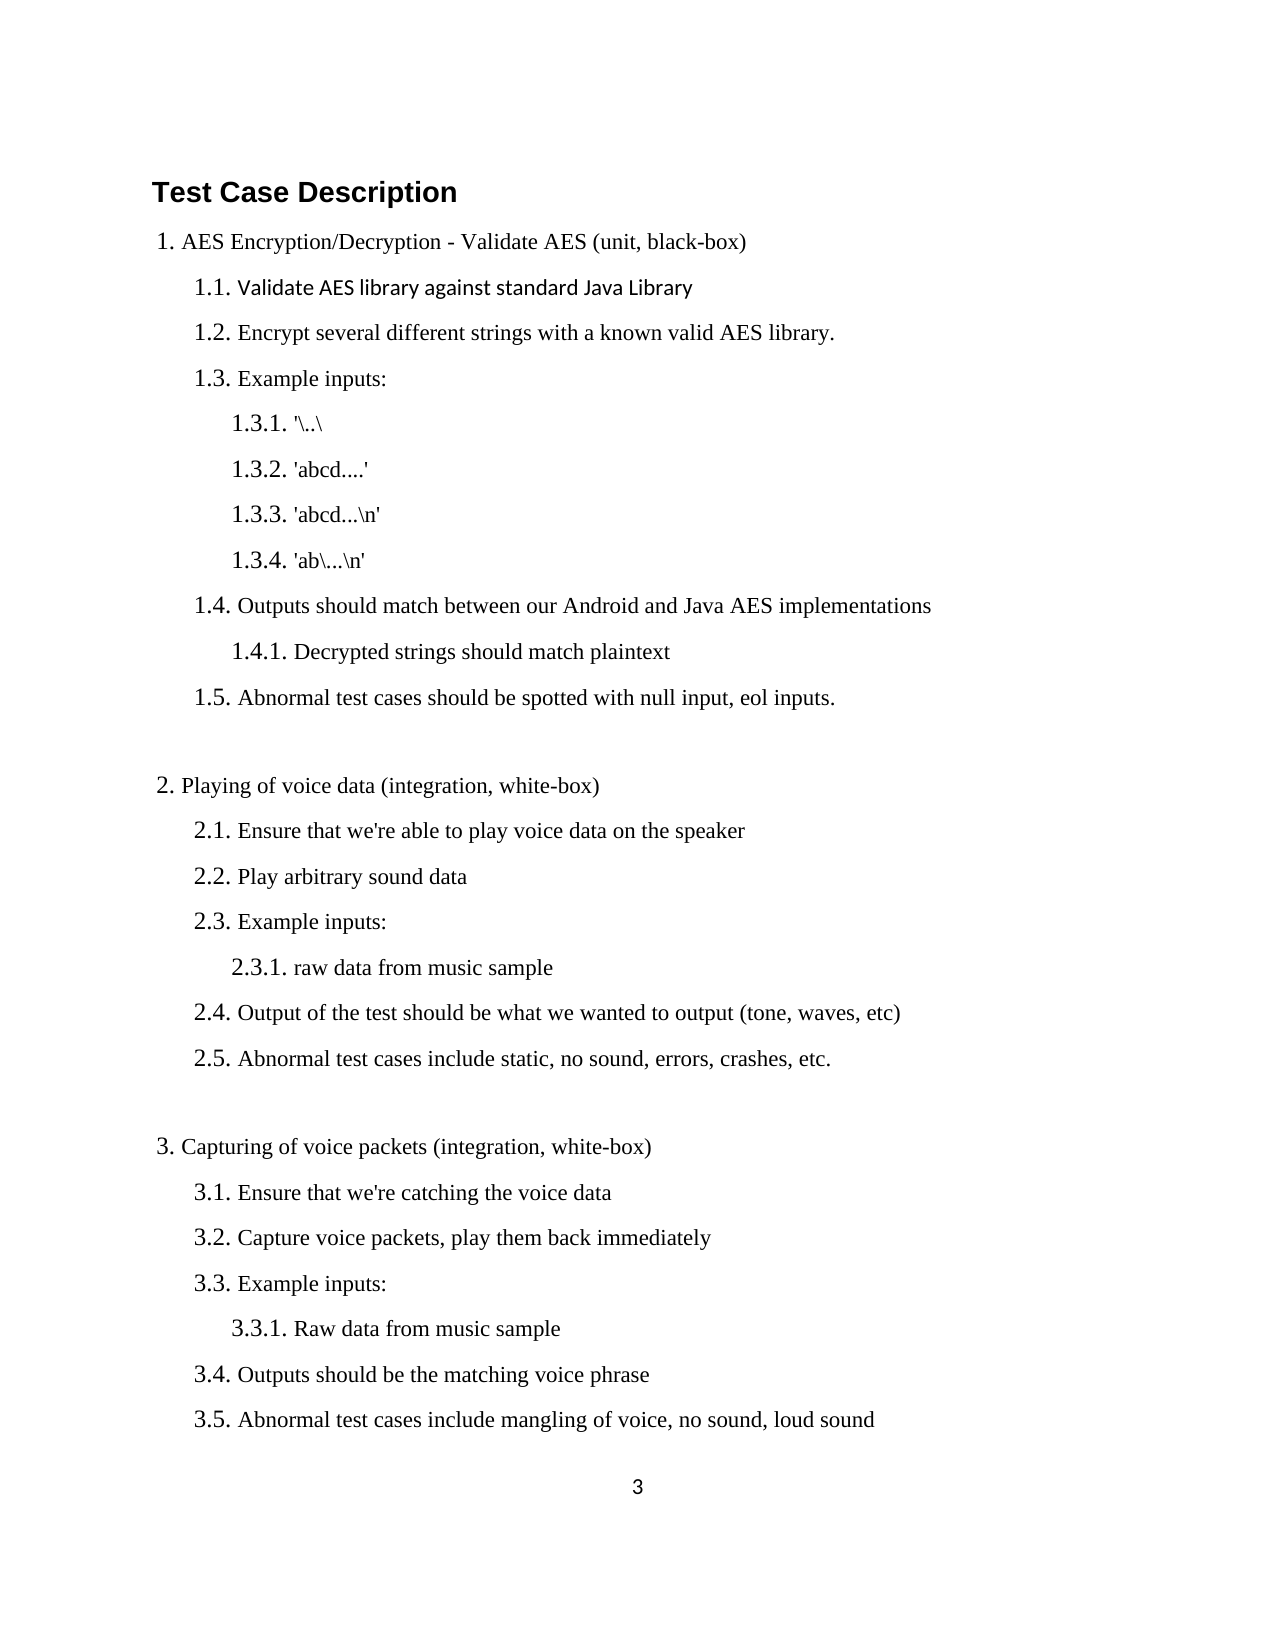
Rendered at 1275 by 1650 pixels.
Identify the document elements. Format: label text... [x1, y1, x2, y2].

list Output of the test should be what we wanted to output (tone, waves, etc) [187, 997, 1125, 1026]
list Abnormal test cases include static, no sound, errors, crashes, etc. [187, 1043, 1125, 1072]
list 'abcd....' [225, 454, 1125, 483]
list 'abcd...\n' [225, 499, 1125, 528]
list Outputs should match between our Android and Java AES implementations [187, 591, 1125, 619]
list Playing of voice data (integration, white-box) [150, 770, 1125, 798]
list Play arbitrary sound data [187, 861, 1125, 889]
list Decrypted strings should match plaintext [225, 636, 1125, 665]
list 'ab\...\n' [225, 545, 1125, 574]
list Example inputs: [187, 906, 1125, 935]
list Example inputs: [187, 1268, 1125, 1296]
list Ensure that we're catching the voice data [187, 1177, 1125, 1205]
list Example inputs: [187, 363, 1125, 392]
subtitle Test Case Description [150, 175, 1125, 208]
list Encrypt several different strings with a known valid AES library. [187, 317, 1125, 346]
list Raw data from music sample [225, 1313, 1125, 1342]
list Capture voice packets, play them back immediately [187, 1222, 1125, 1251]
list '\..\ [225, 408, 1125, 437]
list Outputs should be the matching voice phrase [187, 1359, 1125, 1387]
list Capturing of voice packets (integration, white-box) [150, 1131, 1125, 1160]
list Abnormal test cases include mangling of voice, no sound, loud sound [187, 1404, 1125, 1433]
list Validate AES library against standard Java Library [187, 272, 1125, 301]
list Ensure that we're able to play voice data on the speaker [187, 815, 1125, 844]
list raw data from music sample [225, 952, 1125, 981]
list AES Encryption/Decryption - Validate AES (unit, black-box) [150, 226, 1125, 255]
list Abnormal test cases should be spotted with null input, eol inputs. [187, 682, 1125, 710]
